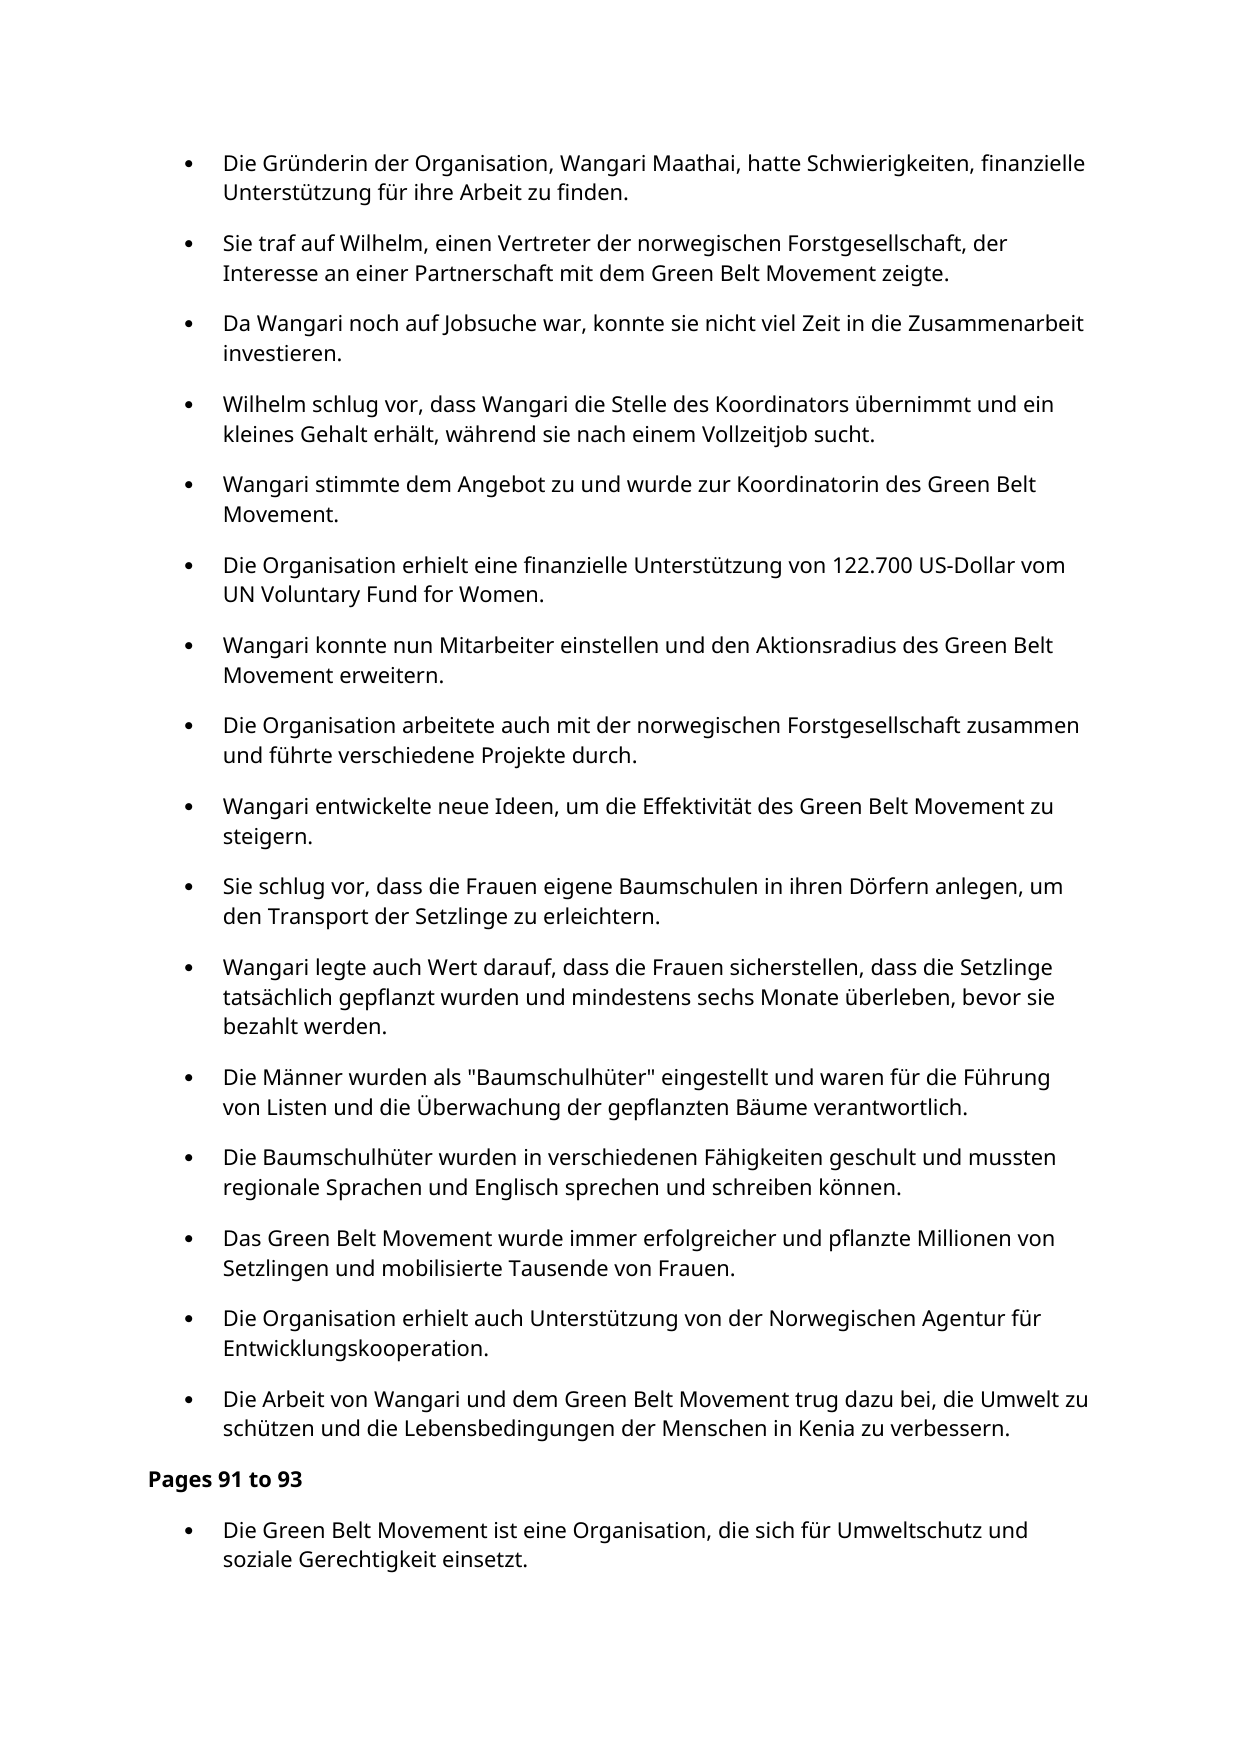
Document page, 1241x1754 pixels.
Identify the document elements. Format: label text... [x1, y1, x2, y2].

list Das Green Belt Movement wurde immer erfolgreicher und pflanzte Millionen von Setzlingen und mobilisierte Tausende von Frauen. [185, 1223, 1093, 1282]
list Wangari legte auch Wert darauf, dass die Frauen sicherstellen, dass die Setzlinge tatsächlich gepflanzt wurden und mindestens sechs Monate überleben, bevor sie bezahlt werden. [185, 952, 1093, 1041]
list Die Organisation erhielt auch Unterstützung von der Norwegischen Agentur für Entwicklungskooperation. [185, 1303, 1093, 1363]
list Wangari konnte nun Mitarbeiter einstellen und den Aktionsradius des Green Belt Movement erweitern. [185, 630, 1093, 690]
list Die Organisation arbeitete auch mit der norwegischen Forstgesellschaft zusammen und führte verschiedene Projekte durch. [185, 711, 1093, 770]
list Die Organisation erhielt eine finanzielle Unterstützung von 122.700 US-Dollar vom UN Voluntary Fund for Women. [185, 550, 1093, 609]
list Die Arbeit von Wangari und dem Green Belt Movement trug dazu bei, die Umwelt zu schützen und die Lebensbedingungen der Menschen in Kenia zu verbessern. [185, 1384, 1093, 1443]
list Sie traf auf Wilhelm, einen Vertreter der norwegischen Forstgesellschaft, der Interesse an einer Partnerschaft mit dem Green Belt Movement zeigte. [185, 228, 1093, 288]
list Sie schlug vor, dass die Frauen eigene Baumschulen in ihren Dörfern anlegen, um den Transport der Setzlinge zu erleichtern. [185, 871, 1093, 931]
list Wilhelm schlug vor, dass Wangari die Stelle des Koordinators übernimmt und ein kleines Gehalt erhält, während sie nach einem Vollzeitjob sucht. [185, 389, 1093, 448]
list Wangari stimmte dem Angebot zu und wurde zur Koordinatorin des Green Belt Movement. [185, 469, 1093, 529]
list Die Baumschulhüter wurden in verschiedenen Fähigkeiten geschult und mussten regionale Sprachen und Englisch sprechen und schreiben können. [185, 1142, 1093, 1202]
list Die Green Belt Movement ist eine Organisation, die sich für Umweltschutz und soziale Gerechtigkeit einsetzt. [185, 1515, 1093, 1574]
list Die Männer wurden als "Baumschulhüter" eingestellt und waren für die Führung von Listen und die Überwachung der gepflanzten Bäume verantwortlich. [185, 1062, 1093, 1122]
list Da Wangari noch auf Jobsuche war, konnte sie nicht viel Zeit in die Zusammenarbeit investieren. [185, 308, 1093, 368]
list Wangari entwickelte neue Ideen, um die Effektivität des Green Belt Movement zu steigern. [185, 791, 1093, 851]
list Die Gründerin der Organisation, Wangari Maathai, hatte Schwierigkeiten, finanzielle Unterstützung für ihre Arbeit zu finden. [185, 148, 1093, 207]
text Pages 91 to 93 [148, 1464, 1093, 1494]
